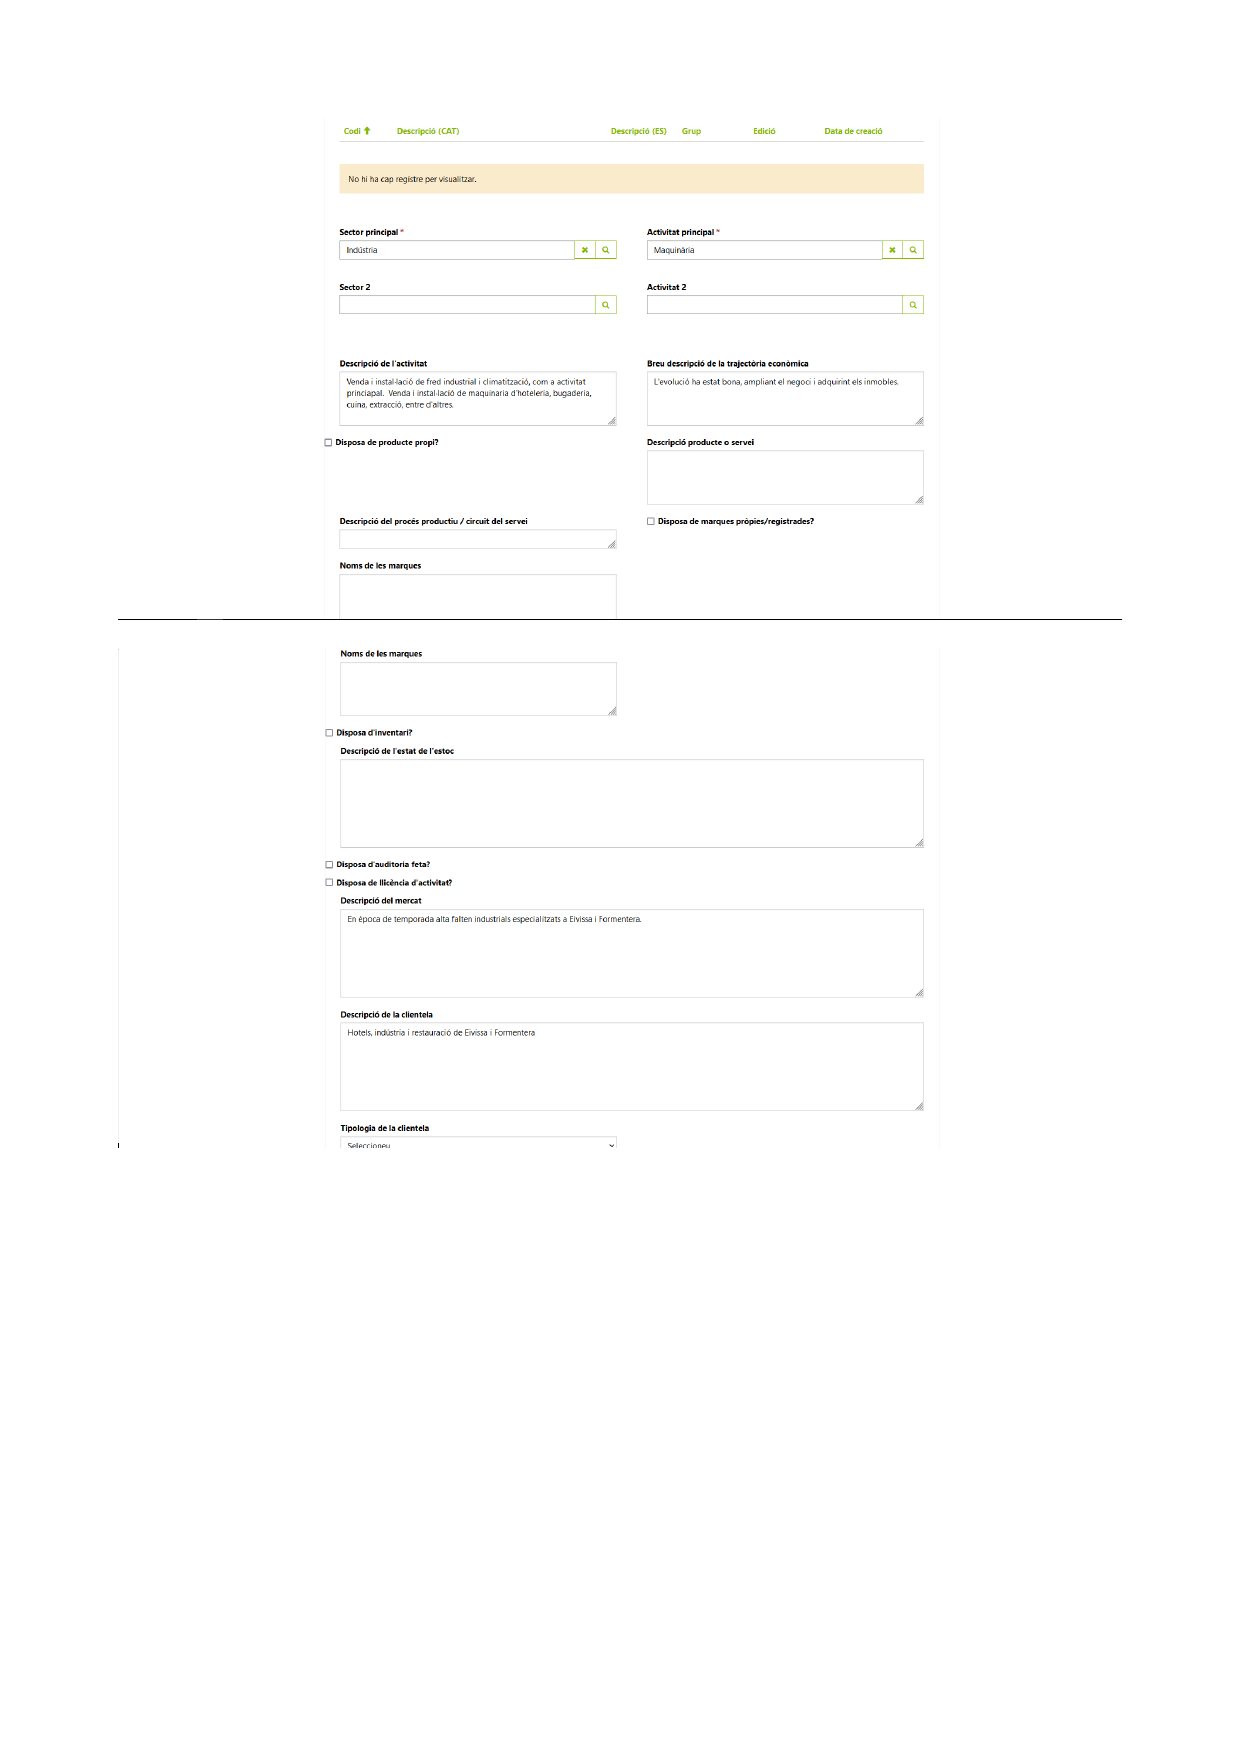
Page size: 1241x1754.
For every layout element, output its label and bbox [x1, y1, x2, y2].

picture [118, 118, 1123, 620]
picture [118, 648, 1123, 1148]
